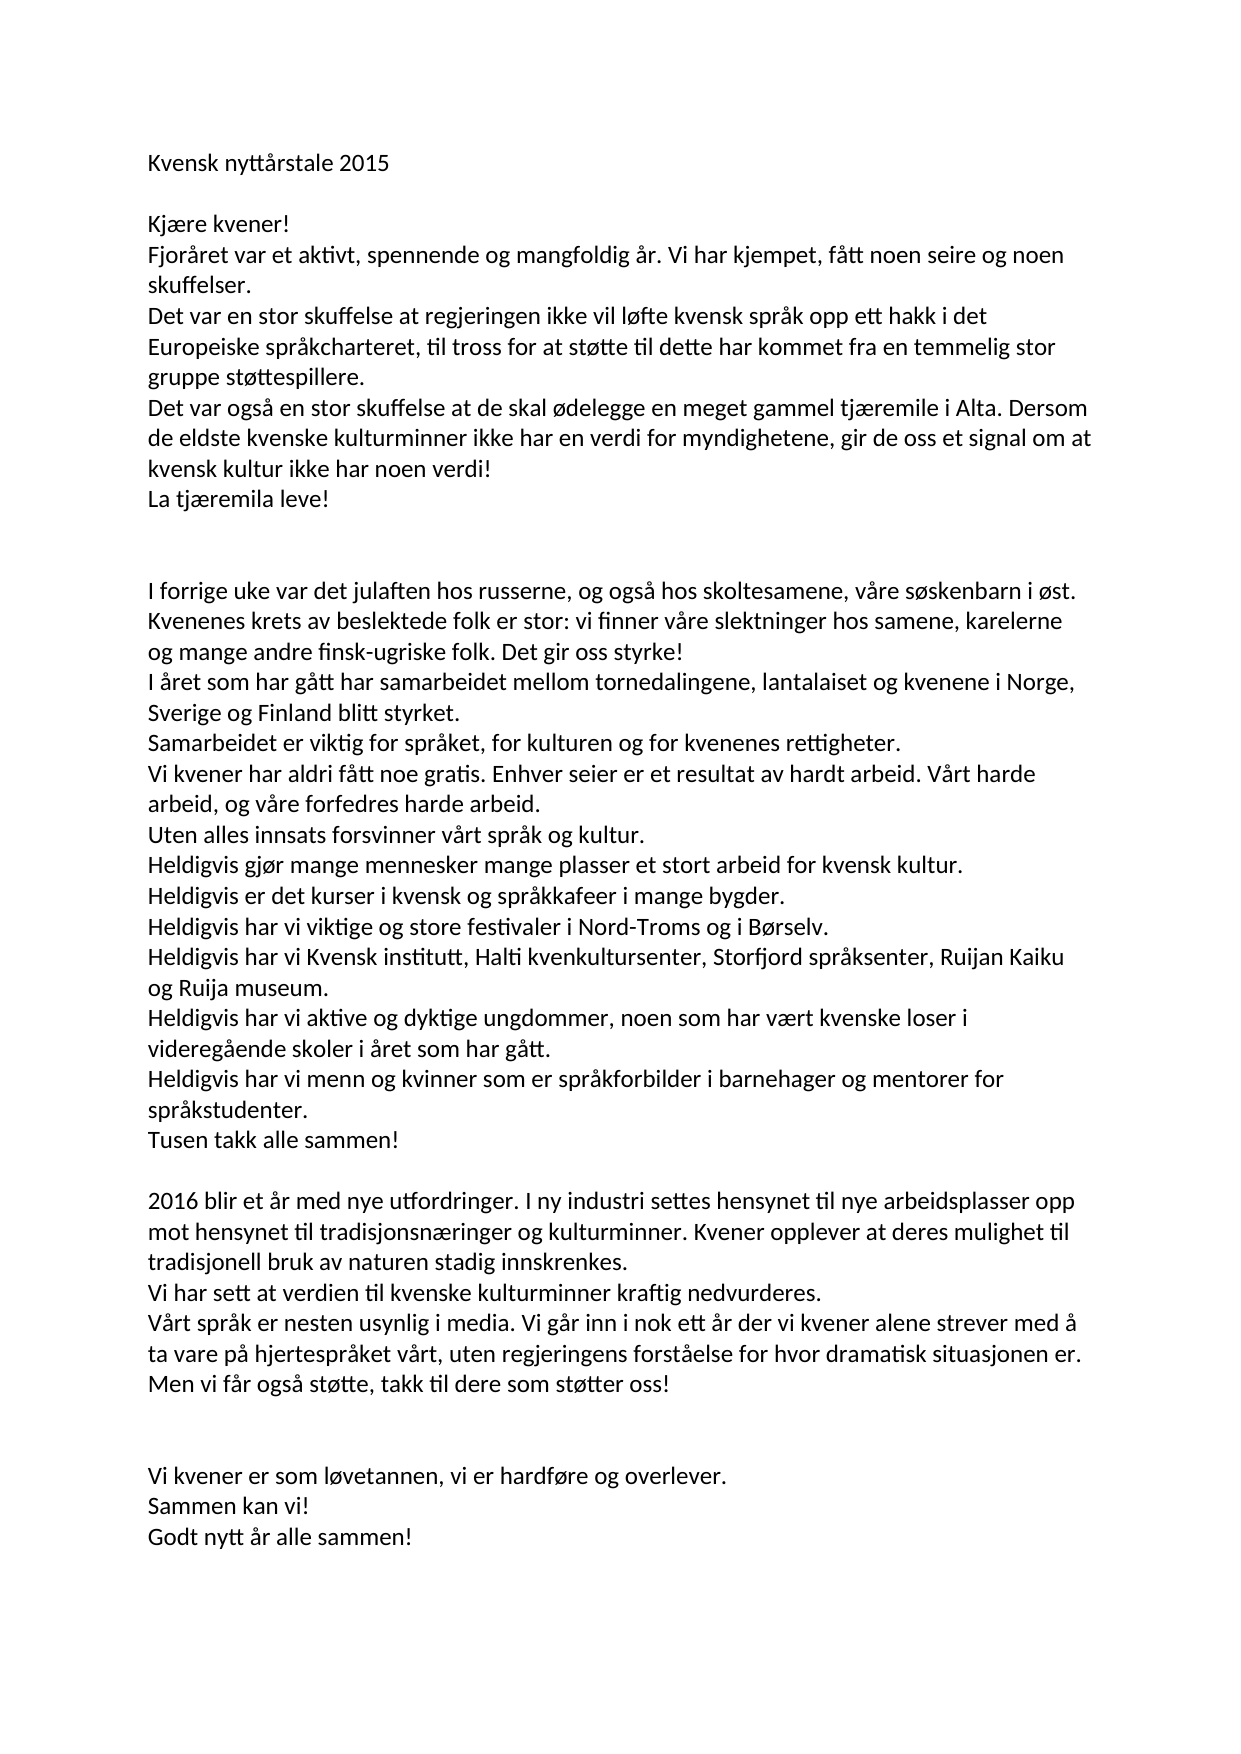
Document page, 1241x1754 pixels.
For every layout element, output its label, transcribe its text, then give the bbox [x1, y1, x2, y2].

text Heldigvis har vi Kvensk institutt, Halti kvenkultursenter, Storfjord språksenter, Ruijan Kaiku og Ruija museum. [148, 941, 1093, 1002]
text Heldigvis gjør mange mennesker mange plasser et stort arbeid for kvensk kultur. [148, 849, 1093, 880]
text Heldigvis har vi menn og kvinner som er språkforbilder i barnehager og mentorer for språkstudenter. [148, 1063, 1093, 1124]
text Vi kvener er som løvetannen, vi er hardføre og overlever. [148, 1460, 1093, 1491]
text Vårt språk er nesten usynlig i media. Vi går inn i nok ett år der vi kvener alene strever med å ta vare på hjertespråket vårt, uten regjeringens forståelse for hvor dramatisk situasjonen er. [148, 1307, 1093, 1368]
text I året som har gått har samarbeidet mellom tornedalingene, lantalaiset og kvenene i Norge, Sverige og Finland blitt styrket. [148, 666, 1093, 727]
text Kjære kvener! [148, 209, 1093, 239]
text Fjoråret var et aktivt, spennende og mangfoldig år. Vi har kjempet, fått noen seire og noen skuffelser. [148, 239, 1093, 300]
text La tjæremila leve! [148, 483, 1093, 514]
text Men vi får også støtte, takk til dere som støtter oss! [148, 1368, 1093, 1399]
text 2016 blir et år med nye utfordringer. I ny industri settes hensynet til nye arbeidsplasser opp mot hensynet til tradisjonsnæringer og kulturminner. Kvener opplever at deres mulighet til tradisjonell bruk av naturen stadig innskrenkes. [148, 1185, 1093, 1277]
text I forrige uke var det julaften hos russerne, og også hos skoltesamene, våre søskenbarn i øst. Kvenenes krets av beslektede folk er stor: vi finner våre slektninger hos samene, karelerne og mange andre finsk-ugriske folk. Det gir oss styrke! [148, 575, 1093, 666]
text Heldigvis har vi aktive og dyktige ungdommer, noen som har vært kvenske loser i videregående skoler i året som har gått. [148, 1002, 1093, 1063]
text Det var også en stor skuffelse at de skal ødelegge en meget gammel tjæremile i Alta. Dersom de eldste kvenske kulturminner ikke har en verdi for myndighetene, gir de oss et signal om at kvensk kultur ikke har noen verdi! [148, 392, 1093, 483]
text Kvensk nyttårstale 2015 [148, 148, 1093, 178]
text Godt nytt år alle sammen! [148, 1521, 1093, 1552]
text Heldigvis har vi viktige og store festivaler i Nord-Troms og i Børselv. [148, 911, 1093, 941]
text Heldigvis er det kurser i kvensk og språkkafeer i mange bygder. [148, 880, 1093, 911]
text Sammen kan vi! [148, 1491, 1093, 1521]
text Uten alles innsats forsvinner vårt språk og kultur. [148, 819, 1093, 849]
text Vi har sett at verdien til kvenske kulturminner kraftig nedvurderes. [148, 1277, 1093, 1307]
text Tusen takk alle sammen! [148, 1124, 1093, 1155]
text Det var en stor skuffelse at regjeringen ikke vil løfte kvensk språk opp ett hakk i det Europeiske språkcharteret, til tross for at støtte til dette har kommet fra en temmelig stor gruppe støttespillere. [148, 300, 1093, 392]
text Samarbeidet er viktig for språket, for kulturen og for kvenenes rettigheter. Vi kvener har aldri fått noe gratis. Enhver seier er et resultat av hardt arbeid. Vårt harde arbeid, og våre forfedres harde arbeid. [148, 727, 1093, 819]
